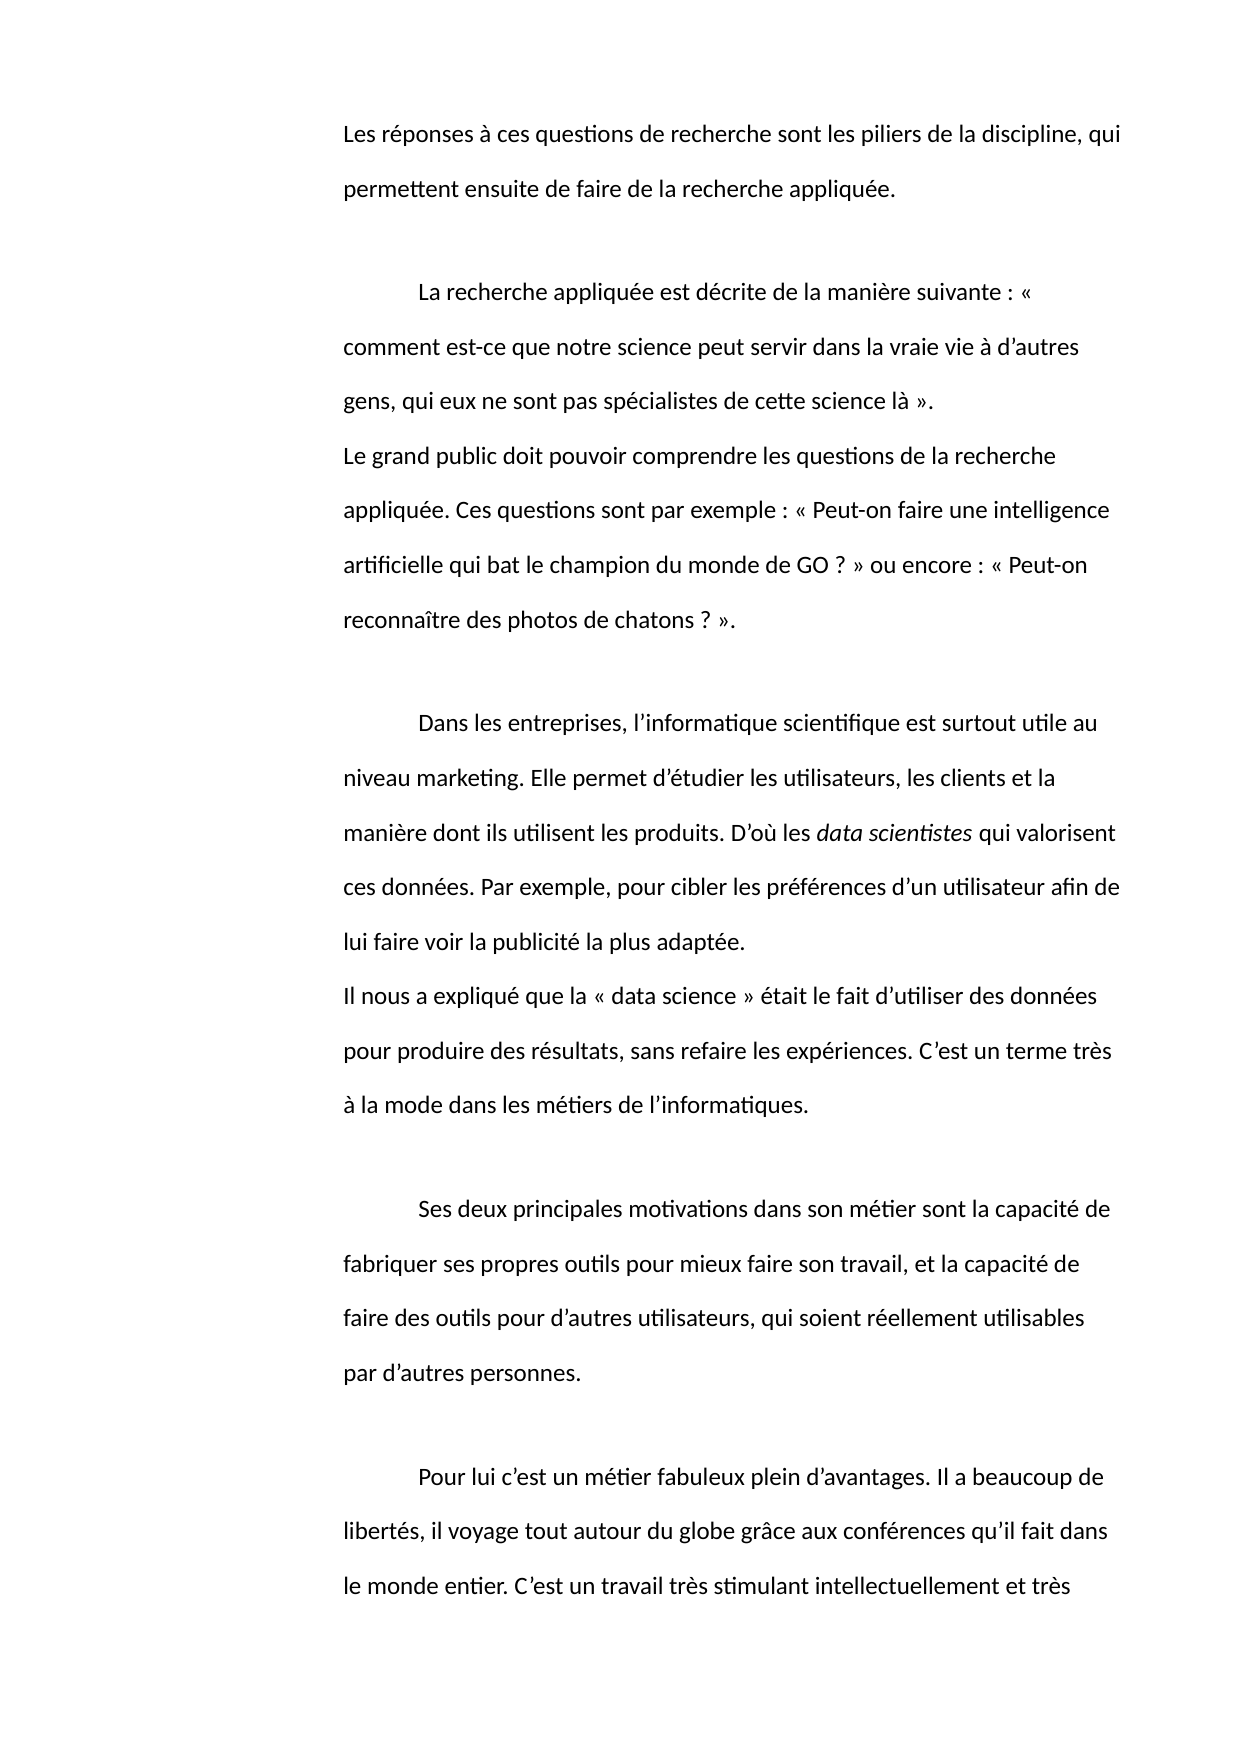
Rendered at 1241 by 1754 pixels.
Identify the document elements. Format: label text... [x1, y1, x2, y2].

text Dans les entreprises, l’informatique scientifique est surtout utile au niveau marketing. Elle permet d’étudier les utilisateurs, les clients et la manière dont ils utilisent les produits. D’où les data scientistes qui valorisent ces données. Par exemple, pour cibler les préférences d’un utilisateur afin de lui faire voir la publicité la plus adaptée. [343, 707, 1122, 956]
text La recherche appliquée est décrite de la manière suivante : « comment est-ce que notre science peut servir dans la vraie vie à d’autres gens, qui eux ne sont pas spécialistes de cette science là ». [343, 276, 1122, 416]
text Pour lui c’est un métier fabuleux plein d’avantages. Il a beaucoup de libertés, il voyage tout autour du globe grâce aux conférences qu’il fait dans le monde entier. C’est un travail très stimulant intellectuellement et très [343, 1461, 1122, 1600]
text Les réponses à ces questions de recherche sont les piliers de la discipline, qui permettent ensuite de faire de la recherche appliquée. [343, 118, 1122, 203]
text Il nous a expliqué que la « data science » était le fait d’utiliser des données pour produire des résultats, sans refaire les expériences. C’est un terme très à la mode dans les métiers de l’informatiques. [343, 980, 1122, 1120]
text Le grand public doit pouvoir comprendre les questions de la recherche appliquée. Ces questions sont par exemple : « Peut-on faire une intelligence artificielle qui bat le champion du monde de GO ? » ou encore : « Peut-on reconnaître des photos de chatons ? ». [343, 440, 1122, 634]
text Ses deux principales motivations dans son métier sont la capacité de fabriquer ses propres outils pour mieux faire son travail, et la capacité de faire des outils pour d’autres utilisateurs, qui soient réellement utilisables par d’autres personnes. [343, 1193, 1122, 1387]
